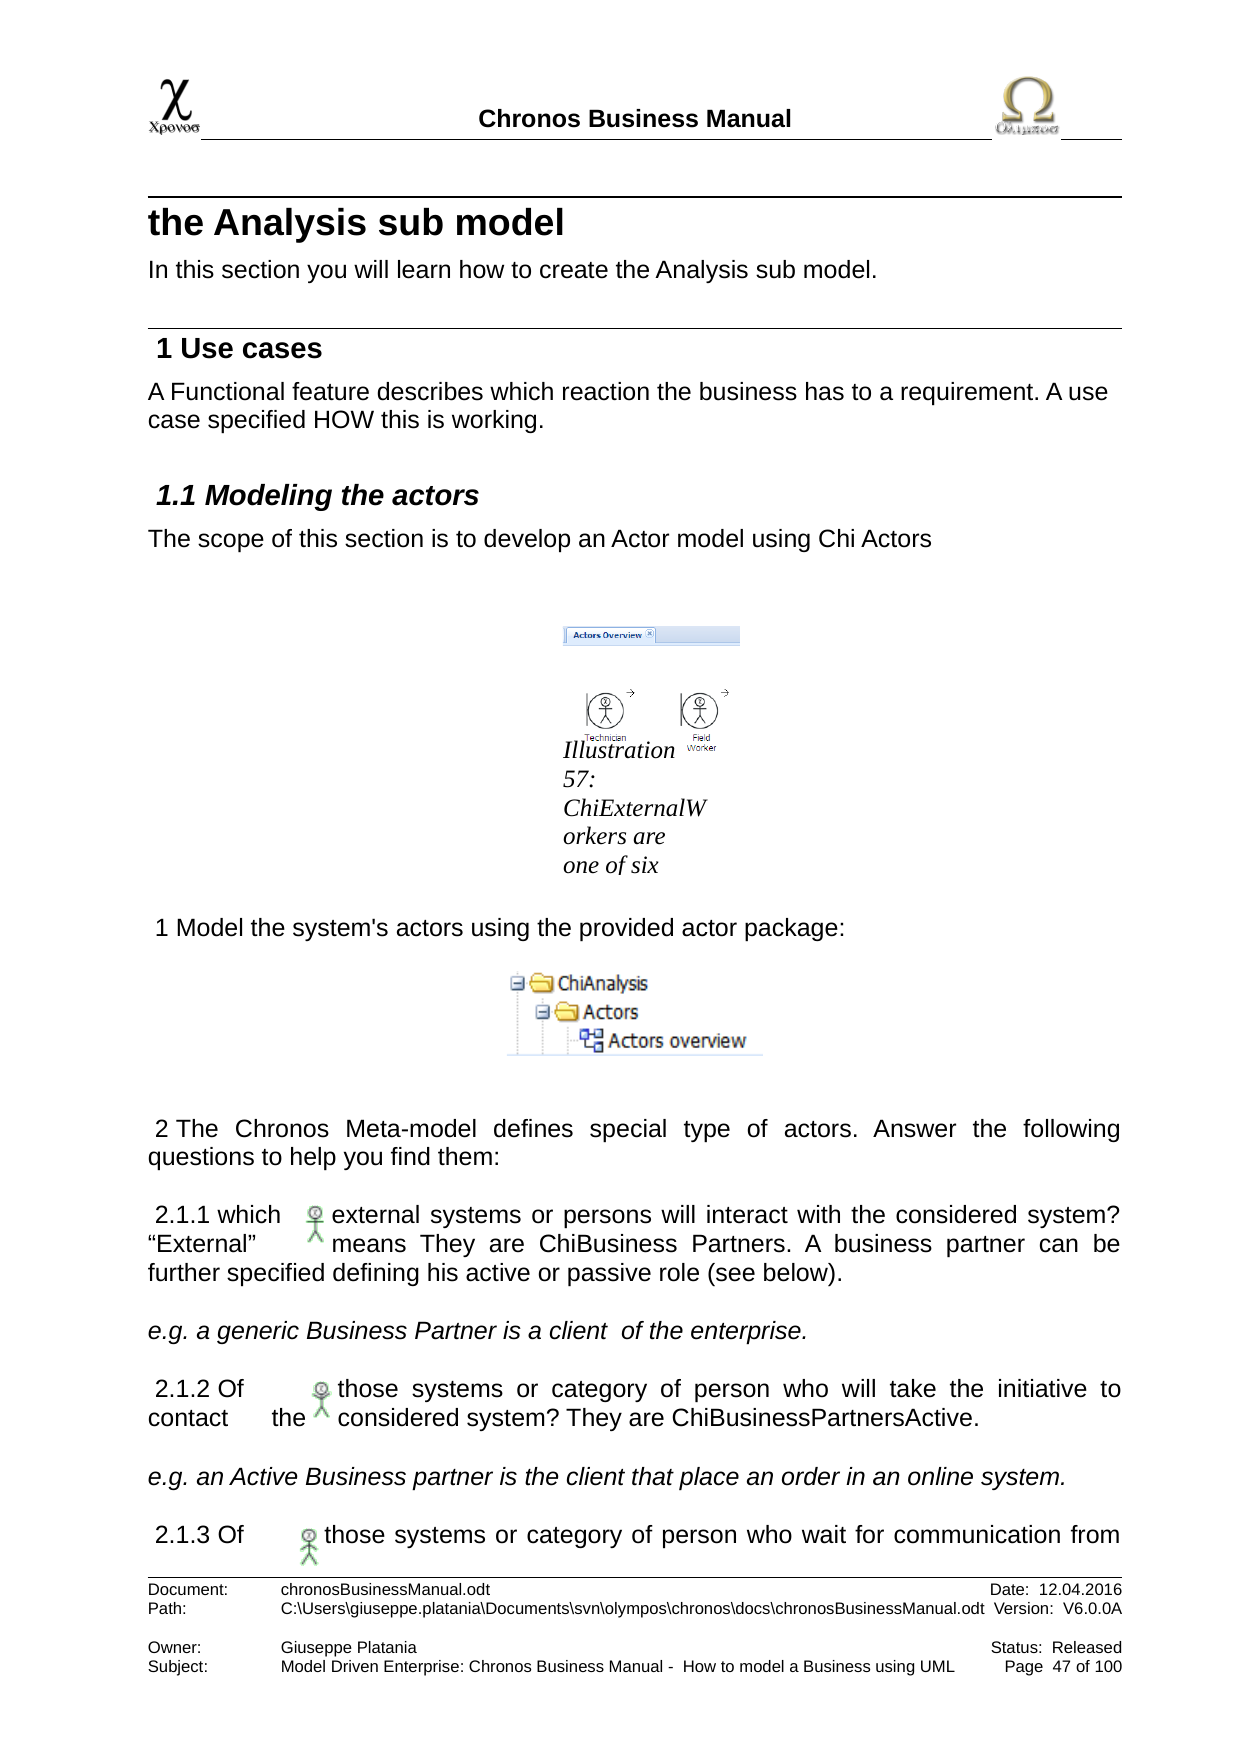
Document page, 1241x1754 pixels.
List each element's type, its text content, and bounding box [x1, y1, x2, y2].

list which external systems or persons will interact with the considered system? “External” means They are ChiBusiness Partners. A business partner can be further specified defining his active or passive role (see below). [148, 1201, 1122, 1287]
picture [306, 1381, 338, 1419]
subtitle Modeling the actors [148, 478, 1122, 512]
picture [506, 971, 763, 1056]
text Illustration 57: ChiExternalWorkers are one of six different types of Chronos actors [563, 759, 707, 874]
list Of those systems or category of person who wait for communication from [148, 1520, 1122, 1548]
text Illustration 57: ChiExternalWorkers are one of six different types of Chronos actors [563, 603, 707, 626]
list Of those systems or category of person who will take the initiative to contact the considered system? They are ChiBusinessPartnersActive. [148, 1374, 1122, 1432]
text e.g. a generic Business Partner is a client of the enterprise. [148, 1316, 1122, 1345]
text A Functional feature describes which reaction the business has to a requirement. A use case specified HOW this is working. [148, 377, 1122, 434]
text e.g. an Active Business partner is the client that place an order in an online system. [148, 1461, 1122, 1490]
picture [300, 1205, 332, 1244]
picture [562, 626, 740, 759]
subtitle the Analysis sub model [148, 198, 1122, 243]
picture [294, 1528, 325, 1566]
subtitle Use cases [148, 329, 1122, 365]
picture [147, 75, 201, 135]
text The scope of this section is to develop an Actor model using Chi Actors [148, 524, 1122, 552]
text In this section you will learn how to create the Analysis sub model. [148, 255, 1122, 284]
picture [992, 75, 1061, 135]
list Model the system's actors using the provided actor package: [148, 913, 1122, 941]
list The Chronos Meta-model defines special type of actors. Answer the following questions to help you find them: [148, 1113, 1122, 1171]
